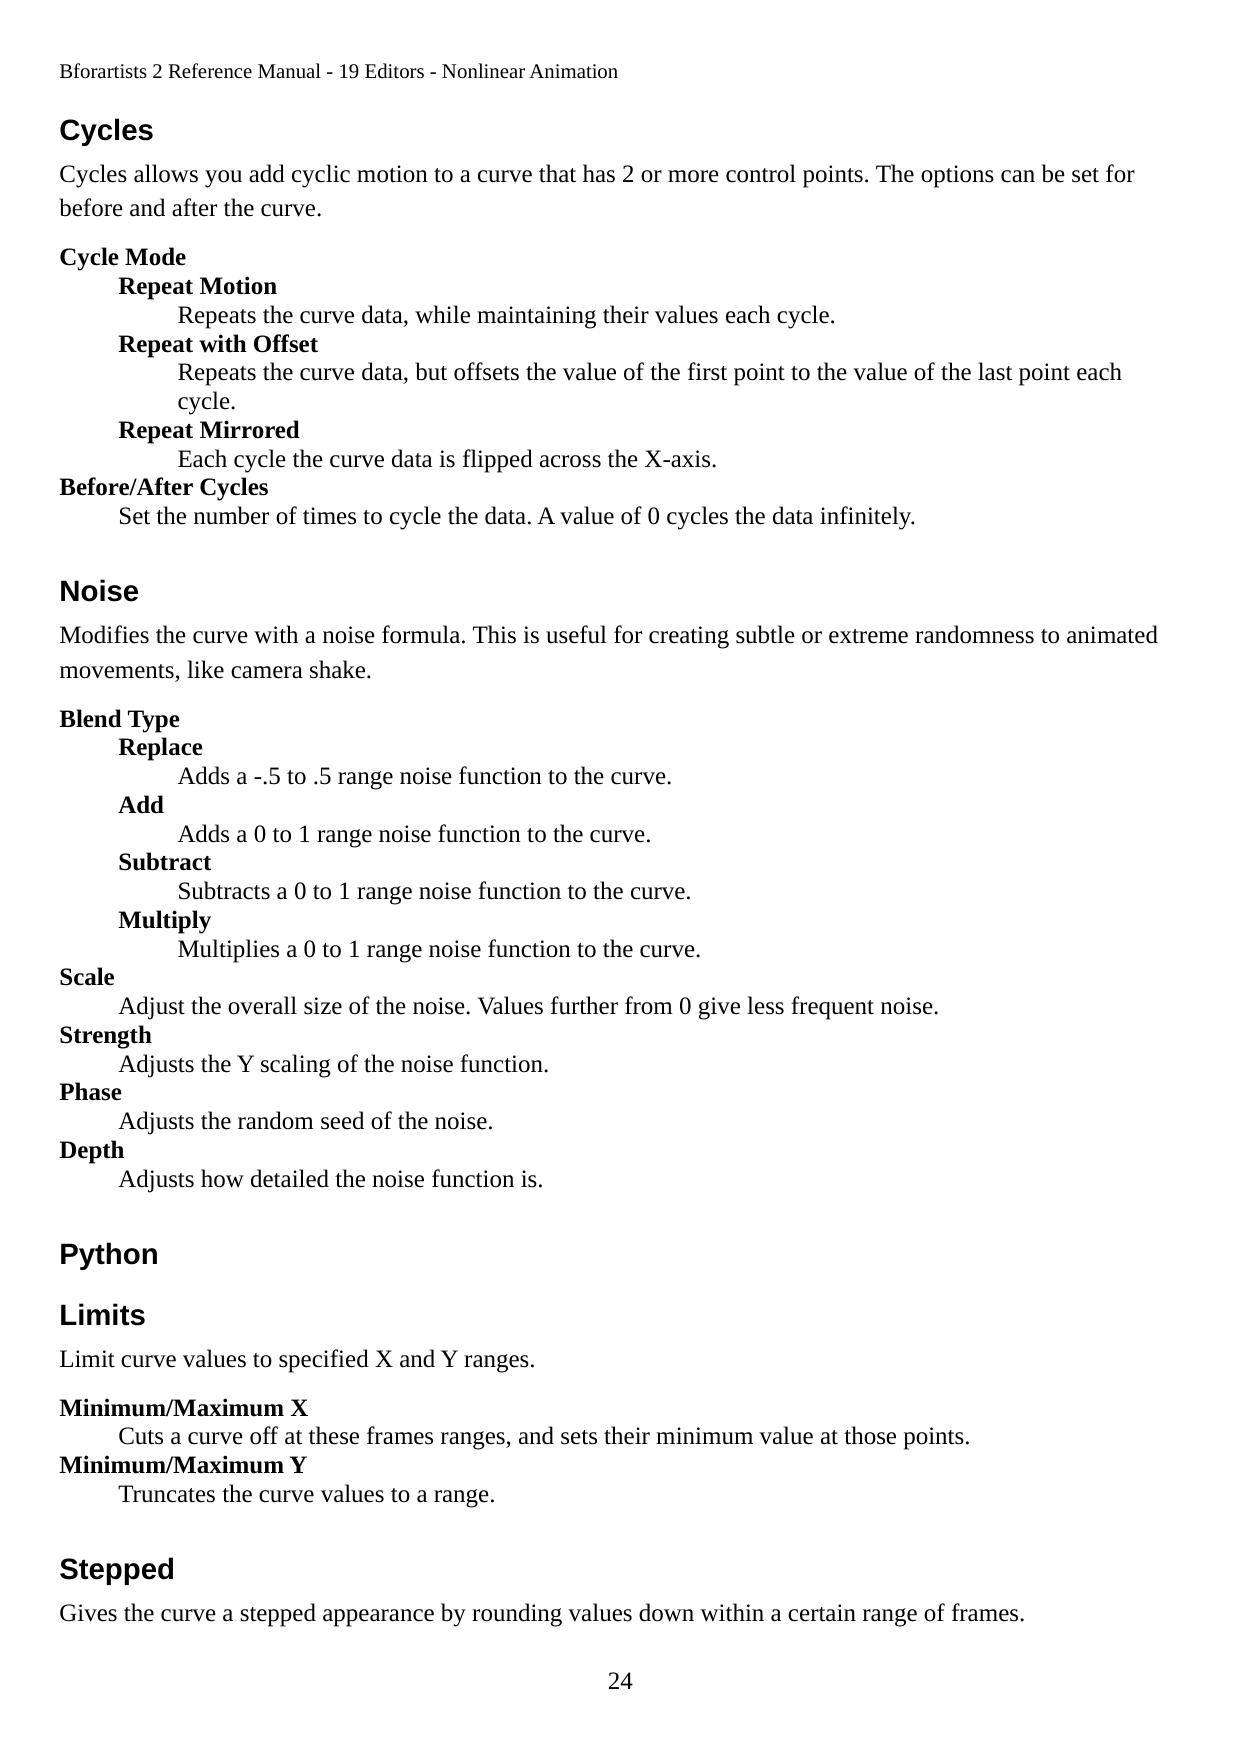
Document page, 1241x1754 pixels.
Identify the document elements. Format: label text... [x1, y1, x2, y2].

list Adjusts how detailed the noise function is. [118, 1164, 1181, 1192]
subtitle Before/After Cycles [59, 472, 1181, 501]
list Adjusts the random seed of the noise. [118, 1106, 1181, 1135]
list Adjusts the Y scaling of the noise function. [118, 1049, 1181, 1077]
list Adds a 0 to 1 range noise function to the curve. [177, 819, 1181, 847]
list Repeats the curve data, while maintaining their values each cycle. [177, 300, 1181, 329]
list Truncates the curve values to a range. [118, 1479, 1181, 1508]
subtitle Repeat Mirrored [118, 415, 1181, 444]
subtitle Replace [118, 732, 1181, 761]
subtitle Python [59, 1237, 1181, 1270]
subtitle Minimum/Maximum Y [59, 1450, 1181, 1479]
text Cycles allows you add cyclic motion to a curve that has 2 or more control points. The options can be set for before and after the curve. [59, 159, 1181, 222]
subtitle Depth [59, 1135, 1181, 1164]
subtitle Limits [59, 1297, 1181, 1331]
text Gives the curve a stepped appearance by rounding values down within a certain range of frames. [59, 1598, 1181, 1627]
subtitle Stepped [59, 1552, 1181, 1586]
list Cuts a curve off at these frames ranges, and sets their minimum value at those points. [118, 1421, 1181, 1450]
subtitle Strength [59, 1020, 1181, 1049]
subtitle Repeat with Offset [118, 329, 1181, 357]
subtitle Repeat Motion [118, 271, 1181, 300]
list Subtracts a 0 to 1 range noise function to the curve. [177, 876, 1181, 905]
list Adjust the overall size of the noise. Values further from 0 give less frequent noise. [118, 991, 1181, 1020]
text Modifies the curve with a noise formula. This is useful for creating subtle or extreme randomness to animated movements, like camera shake. [59, 620, 1181, 683]
subtitle Phase [59, 1077, 1181, 1106]
subtitle Cycle Mode [59, 242, 1181, 271]
subtitle Blend Type [59, 704, 1181, 732]
subtitle Subtract [118, 847, 1181, 876]
list Repeats the curve data, but offsets the value of the first point to the value of the last point each cycle. [177, 357, 1181, 415]
subtitle Minimum/Maximum X [59, 1393, 1181, 1421]
subtitle Cycles [59, 113, 1181, 146]
list Set the number of times to cycle the data. A value of 0 cycles the data infinitely. [118, 501, 1181, 530]
subtitle Add [118, 790, 1181, 819]
subtitle Noise [59, 574, 1181, 608]
subtitle Scale [59, 962, 1181, 991]
list Each cycle the curve data is flipped across the X-axis. [177, 444, 1181, 472]
subtitle Multiply [118, 905, 1181, 934]
list Multiplies a 0 to 1 range noise function to the curve. [177, 934, 1181, 962]
text Limit curve values to specified X and Y ranges. [59, 1344, 1181, 1372]
list Adds a -.5 to .5 range noise function to the curve. [177, 761, 1181, 790]
